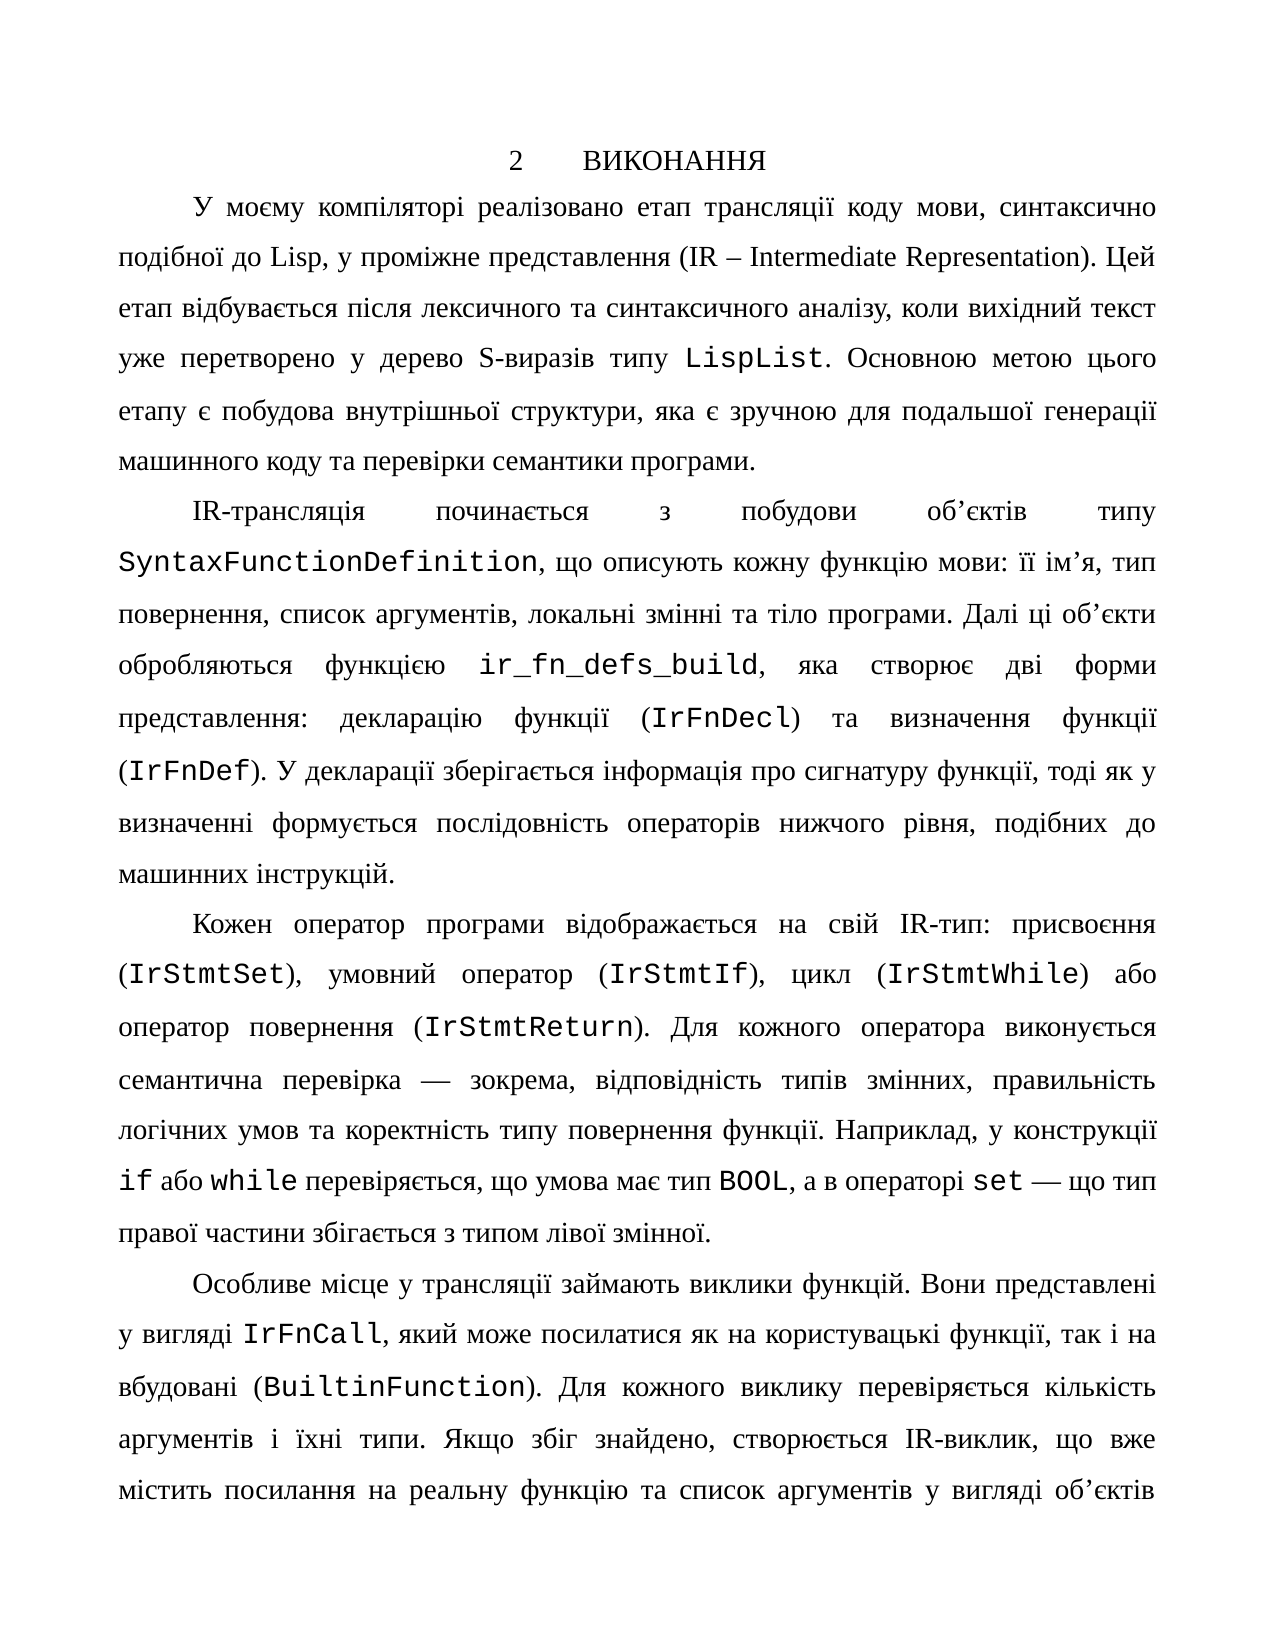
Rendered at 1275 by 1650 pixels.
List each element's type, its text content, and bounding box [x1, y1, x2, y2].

text Кожен оператор програми відображається на свій IR-тип: присвоєння (IrStmtSet), умовний оператор (IrStmtIf), цикл (IrStmtWhile) або оператор повернення (IrStmtReturn). Для кожного оператора виконується семантична перевірка — зокрема, відповідність типів змінних, правильність логічних умов та коректність типу повернення функції. Наприклад, у конструкції if або while перевіряється, що умова має тип BOOL, а в операторі set — що тип правої частини збігається з типом лівої змінної. [118, 906, 1157, 1249]
text У моєму компіляторі реалізовано етап трансляції коду мови, синтаксично подібної до Lisp, у проміжне представлення (IR – Intermediate Representation). Цей етап відбувається після лексичного та синтаксичного аналізу, коли вихідний текст уже перетворено у дерево S-виразів типу LispList. Основною метою цього етапу є побудова внутрішньої структури, яка є зручною для подальшої генерації машинного коду та перевірки семантики програми. [118, 189, 1157, 477]
text Особливе місце у трансляції займають виклики функцій. Вони представлені у вигляді IrFnCall, який може посилатися як на користувацькі функції, так і на вбудовані (BuiltinFunction). Для кожного виклику перевіряється кількість аргументів і їхні типи. Якщо збіг знайдено, створюється IR-виклик, що вже містить посилання на реальну функцію та список аргументів у вигляді об’єктів [118, 1266, 1157, 1506]
subtitle Виконання [118, 143, 1157, 177]
text IR-трансляція починається з побудови об’єктів типу SyntaxFunctionDefinition, що описують кожну функцію мови: її ім’я, тип повернення, список аргументів, локальні змінні та тіло програми. Далі ці об’єкти обробляються функцією ir_fn_defs_build, яка створює дві форми представлення: декларацію функції (IrFnDecl) та визначення функції (IrFnDef). У декларації зберігається інформація про сигнатуру функції, тоді як у визначенні формується послідовність операторів нижчого рівня, подібних до машинних інструкцій. [118, 493, 1157, 889]
